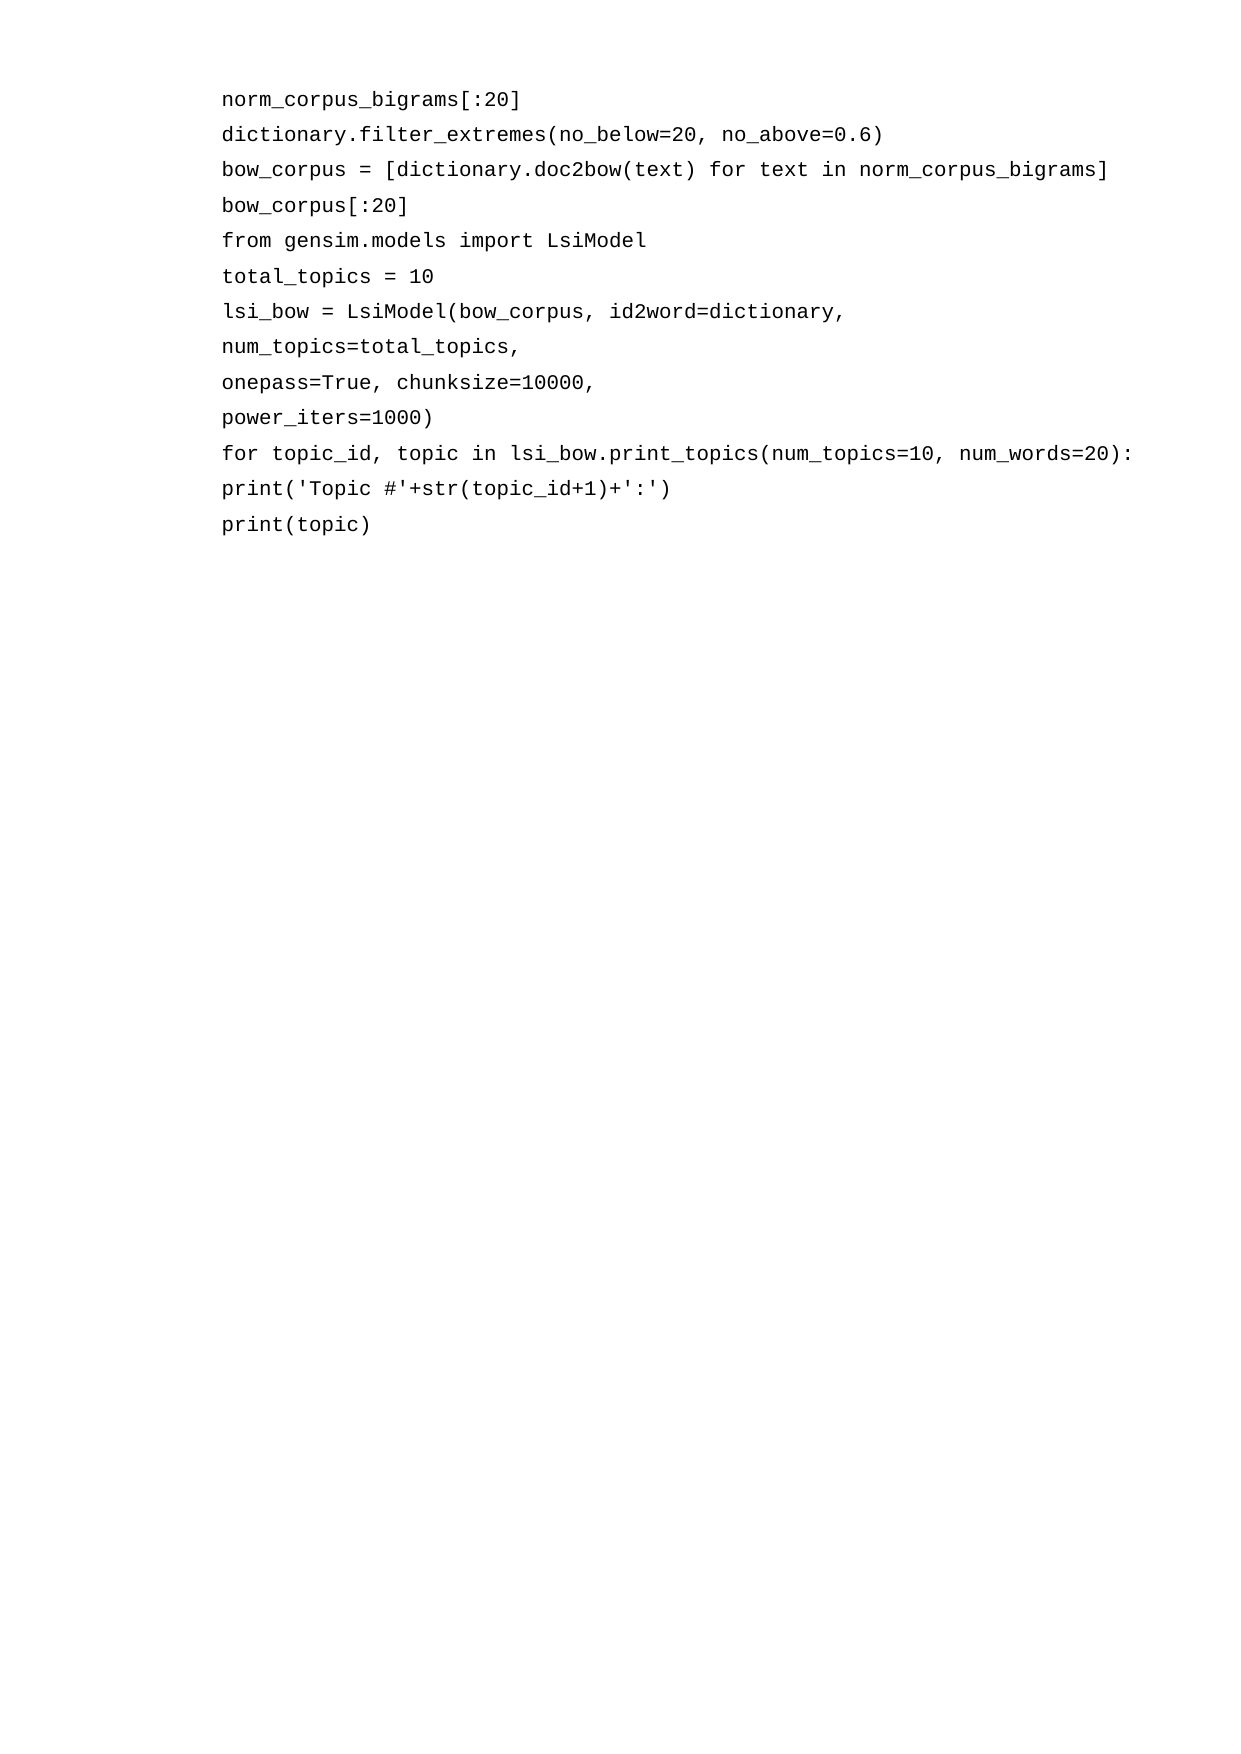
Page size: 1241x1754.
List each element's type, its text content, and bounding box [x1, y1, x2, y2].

text print('Topic #'+str(topic_id+1)+':') [148, 478, 1152, 502]
text num_topics=total_topics, [148, 336, 1152, 360]
text print(topic) [148, 513, 1152, 537]
text norm_corpus_bigrams[:20] [148, 88, 1152, 112]
text onepass=True, chunksize=10000, [148, 372, 1152, 396]
text bow_corpus = [dictionary.doc2bow(text) for text in norm_corpus_bigrams] [148, 159, 1152, 183]
text from gensim.models import LsiModel [148, 230, 1152, 254]
text dictionary.filter_extremes(no_below=20, no_above=0.6) [148, 124, 1152, 148]
text lsi_bow = LsiModel(bow_corpus, id2word=dictionary, [148, 301, 1152, 325]
text for topic_id, topic in lsi_bow.print_topics(num_topics=10, num_words=20): [148, 443, 1152, 466]
text power_iters=1000) [148, 407, 1152, 431]
text bow_corpus[:20] [148, 195, 1152, 218]
text total_topics = 10 [148, 266, 1152, 289]
